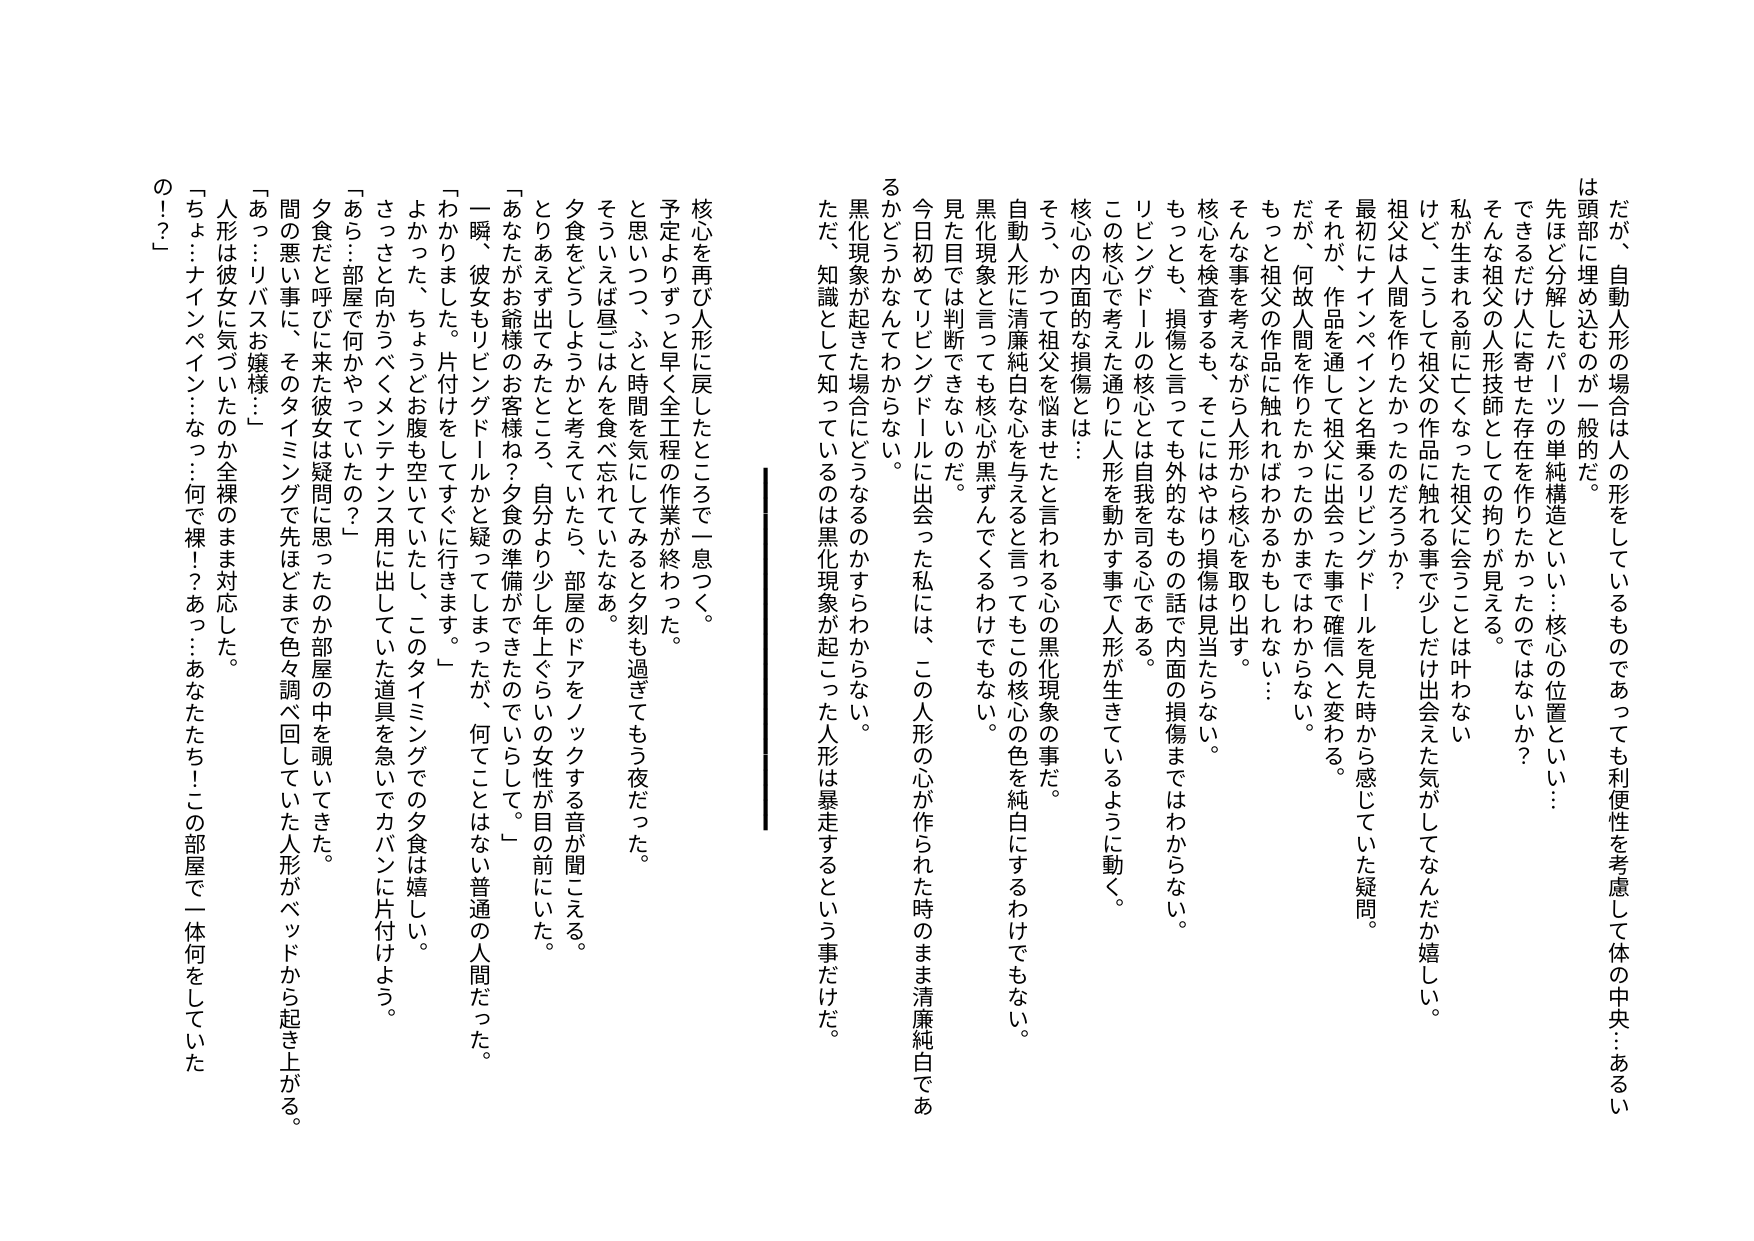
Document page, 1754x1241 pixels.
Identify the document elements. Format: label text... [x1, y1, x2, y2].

text 私が生まれる前に亡くなった祖父に会うことは叶わない [1446, 176, 1477, 1122]
text 先ほど分解したパーツの単純構造といい…核心の位置といい… [1541, 176, 1572, 1122]
text 核心を検査するも、そこにはやはり損傷は見当たらない。 [1192, 176, 1224, 1122]
text ただ、知識として知っているのは黒化現象が起こった人形は暴走するという事だけだ。 [812, 176, 844, 1122]
text 見た目では判断できないのだ。 [939, 176, 971, 1122]
text とりあえず出てみたところ、自分より少し年上ぐらいの女性が目の前にいた。 [528, 176, 560, 1122]
text この核心で考えた通りに人形を動かす事で人形が生きているように動く。 [1097, 176, 1129, 1122]
text 今日初めてリビングドールに出会った私には、この人形の心が作られた時のまま清廉純白であるかどうかなんてわからない。 [876, 176, 939, 1122]
text 間の悪い事に、そのタイミングで先ほどまで色々調べ回していた人形がベッドから起き上がる。 [275, 176, 306, 1122]
text だが、何故人間を作りたかったのかまではわからない。 [1287, 176, 1319, 1122]
text ━━━━━━━━━━━━━━━━━━━━━━━━ [750, 176, 784, 1122]
text 自動人形に清廉純白な心を与えると言ってもこの核心の色を純白にするわけでもない。 [1002, 176, 1034, 1122]
text 夕食だと呼びに来た彼女は疑問に思ったのか部屋の中を覗いてきた。 [306, 176, 338, 1122]
text リビングドールの核心とは自我を司る心である。 [1129, 176, 1161, 1122]
text 最初にナインペインと名乗るリビングドールを見た時から感じていた疑問。 [1351, 176, 1382, 1122]
text 核心の内面的な損傷とは… [1066, 176, 1097, 1122]
text 黒化現象が起きた場合にどうなるのかすらわからない。 [844, 176, 876, 1122]
text それが、作品を通して祖父に出会った事で確信へと変わる。 [1319, 176, 1351, 1122]
text 「あら…部屋で何かやっていたの？」 [338, 176, 370, 1122]
text 一瞬、彼女もリビングドールかと疑ってしまったが、何てことはない普通の人間だった。 [465, 176, 496, 1122]
text だが、自動人形の場合は人の形をしているものであっても利便性を考慮して体の中央…あるいは頭部に埋め込むのが一般的だ。 [1572, 176, 1636, 1122]
text できるだけ人に寄せた存在を作りたかったのではないか？ [1509, 176, 1541, 1122]
text よかった、ちょうどお腹も空いていたし、このタイミングでの夕食は嬉しい。 [401, 176, 433, 1122]
text そんな事を考えながら人形から核心を取り出す。 [1224, 176, 1256, 1122]
text さっさと向かうべくメンテナンス用に出していた道具を急いでカバンに片付けよう。 [370, 176, 401, 1122]
text 「あなたがお爺様のお客様ね？夕食の準備ができたのでいらして。」 [496, 176, 528, 1122]
text 予定よりずっと早く全工程の作業が終わった。 [655, 176, 686, 1122]
text 「あっ…リバスお嬢様…」 [243, 176, 275, 1122]
text もっと祖父の作品に触れればわかるかもしれない… [1256, 176, 1287, 1122]
text と思いつつ、ふと時間を気にしてみると夕刻も過ぎてもう夜だった。 [623, 176, 655, 1122]
text 「ちょ…ナインペイン…なっ…何で裸！？あっ…あなたたち！この部屋で一体何をしていたの！？」 [148, 176, 211, 1122]
text けど、こうして祖父の作品に触れる事で少しだけ出会えた気がしてなんだか嬉しい。 [1414, 176, 1446, 1122]
text もっとも、損傷と言っても外的なものの話で内面の損傷まではわからない。 [1161, 176, 1192, 1122]
text 黒化現象と言っても核心が黒ずんでくるわけでもない。 [971, 176, 1002, 1122]
text 核心を再び人形に戻したところで一息つく。 [686, 176, 718, 1122]
text そういえば昼ごはんを食べ忘れていたなあ。 [591, 176, 623, 1122]
text 祖父は人間を作りたかったのだろうか？ [1382, 176, 1414, 1122]
text そんな祖父の人形技師としての拘りが見える。 [1477, 176, 1509, 1122]
text そう、かつて祖父を悩ませたと言われる心の黒化現象の事だ。 [1034, 176, 1066, 1122]
text 人形は彼女に気づいたのか全裸のまま対応した。 [211, 176, 243, 1122]
text 「わかりました。片付けをしてすぐに行きます。」 [433, 176, 465, 1122]
text 夕食をどうしようかと考えていたら、部屋のドアをノックする音が聞こえる。 [560, 176, 591, 1122]
